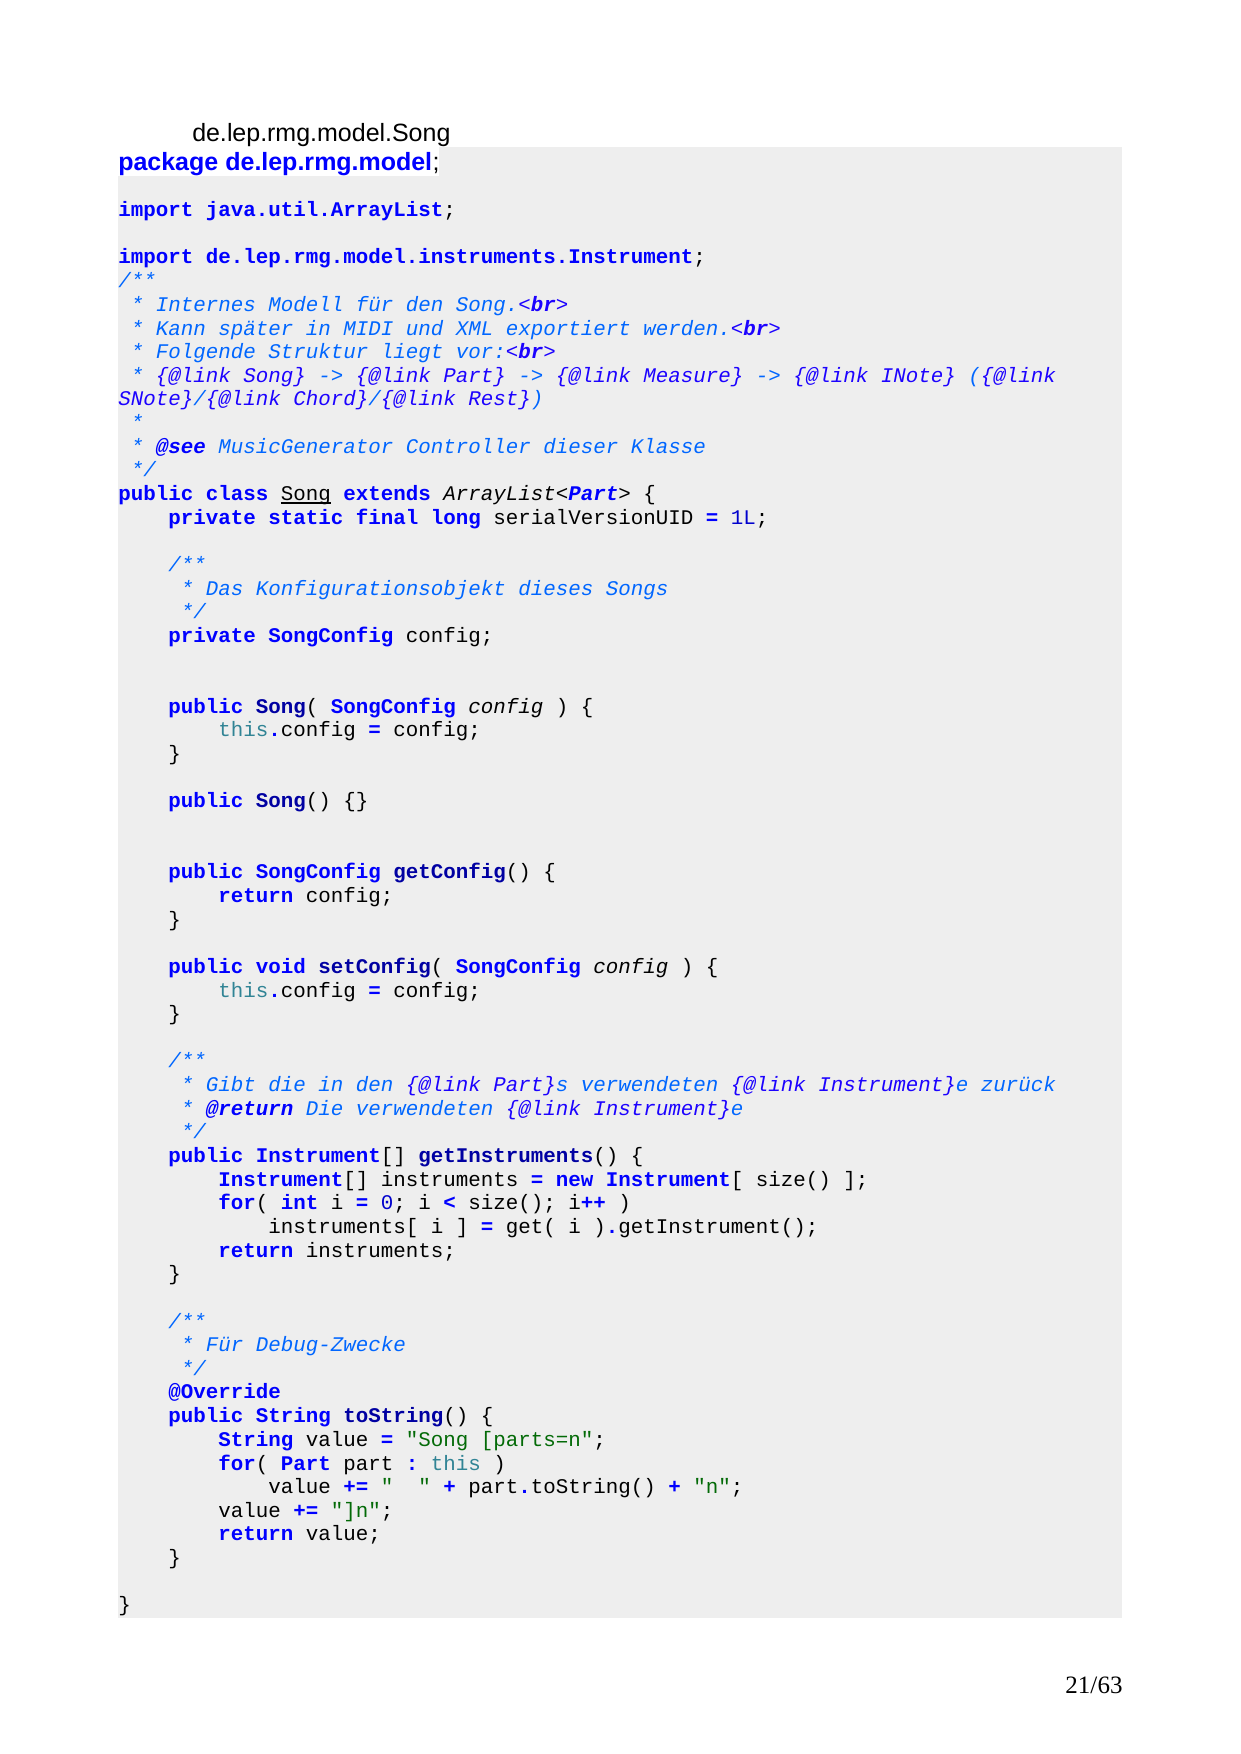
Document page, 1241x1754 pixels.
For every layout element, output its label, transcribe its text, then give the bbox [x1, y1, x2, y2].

text value += "]n"; [118, 1500, 1122, 1523]
text */ [118, 1121, 1122, 1145]
text Instrument[] instruments = new Instrument[ size() ]; [118, 1169, 1122, 1192]
text * Für Debug-Zwecke [118, 1334, 1122, 1358]
text * Kann später in MIDI und XML exportiert werden.<br> [118, 317, 1122, 341]
text value += " " + part.toString() + "n"; [118, 1476, 1122, 1500]
text public Song( SongConfig config ) { [118, 696, 1122, 719]
text } [118, 1263, 1122, 1287]
text instruments[ i ] = get( i ).getInstrument(); [118, 1216, 1122, 1240]
text */ [118, 459, 1122, 483]
text this.config = config; [118, 979, 1122, 1003]
text } [118, 743, 1122, 767]
text de.lep.rmg.model.Song [118, 118, 1122, 147]
text /** [118, 1051, 1122, 1074]
text /** [118, 554, 1122, 578]
text */ [118, 1358, 1122, 1382]
text * Gibt die in den {@link Part}s verwendeten {@link Instrument}e zurück [118, 1074, 1122, 1098]
text * @see MusicGenerator Controller dieser Klasse [118, 436, 1122, 459]
text public Instrument[] getInstruments() { [118, 1145, 1122, 1169]
text return instruments; [118, 1240, 1122, 1263]
text import de.lep.rmg.model.instruments.Instrument; [118, 247, 1122, 270]
text * [118, 412, 1122, 436]
text package de.lep.rmg.model; [118, 147, 1122, 176]
text } [118, 909, 1122, 932]
text * Folgende Struktur liegt vor:<br> [118, 341, 1122, 365]
text import java.util.ArrayList; [118, 199, 1122, 223]
text * Das Konfigurationsobjekt dieses Songs [118, 578, 1122, 601]
text String value = "Song [parts=n"; [118, 1429, 1122, 1452]
text * Internes Modell für den Song.<br> [118, 294, 1122, 317]
text /** [118, 1311, 1122, 1334]
text public Song() {} [118, 790, 1122, 814]
text private static final long serialVersionUID = 1L; [118, 507, 1122, 530]
text for( int i = 0; i < size(); i++ ) [118, 1192, 1122, 1216]
text private SongConfig config; [118, 625, 1122, 648]
text for( Part part : this ) [118, 1452, 1122, 1476]
text public void setConfig( SongConfig config ) { [118, 956, 1122, 979]
text } [118, 1547, 1122, 1571]
text */ [118, 601, 1122, 625]
text public class Song extends ArrayList<Part> { [118, 483, 1122, 507]
text public SongConfig getConfig() { [118, 861, 1122, 885]
text * @return Die verwendeten {@link Instrument}e [118, 1098, 1122, 1121]
text this.config = config; [118, 719, 1122, 743]
text /** [118, 270, 1122, 294]
text * {@link Song} -> {@link Part} -> {@link Measure} -> {@link INote} ({@link SNote}/{@link Chord}/{@link Rest}) [118, 365, 1122, 412]
text @Override [118, 1382, 1122, 1405]
text } [118, 1003, 1122, 1027]
text public String toString() { [118, 1405, 1122, 1429]
text return config; [118, 885, 1122, 909]
text } [118, 1594, 1122, 1618]
text return value; [118, 1523, 1122, 1547]
